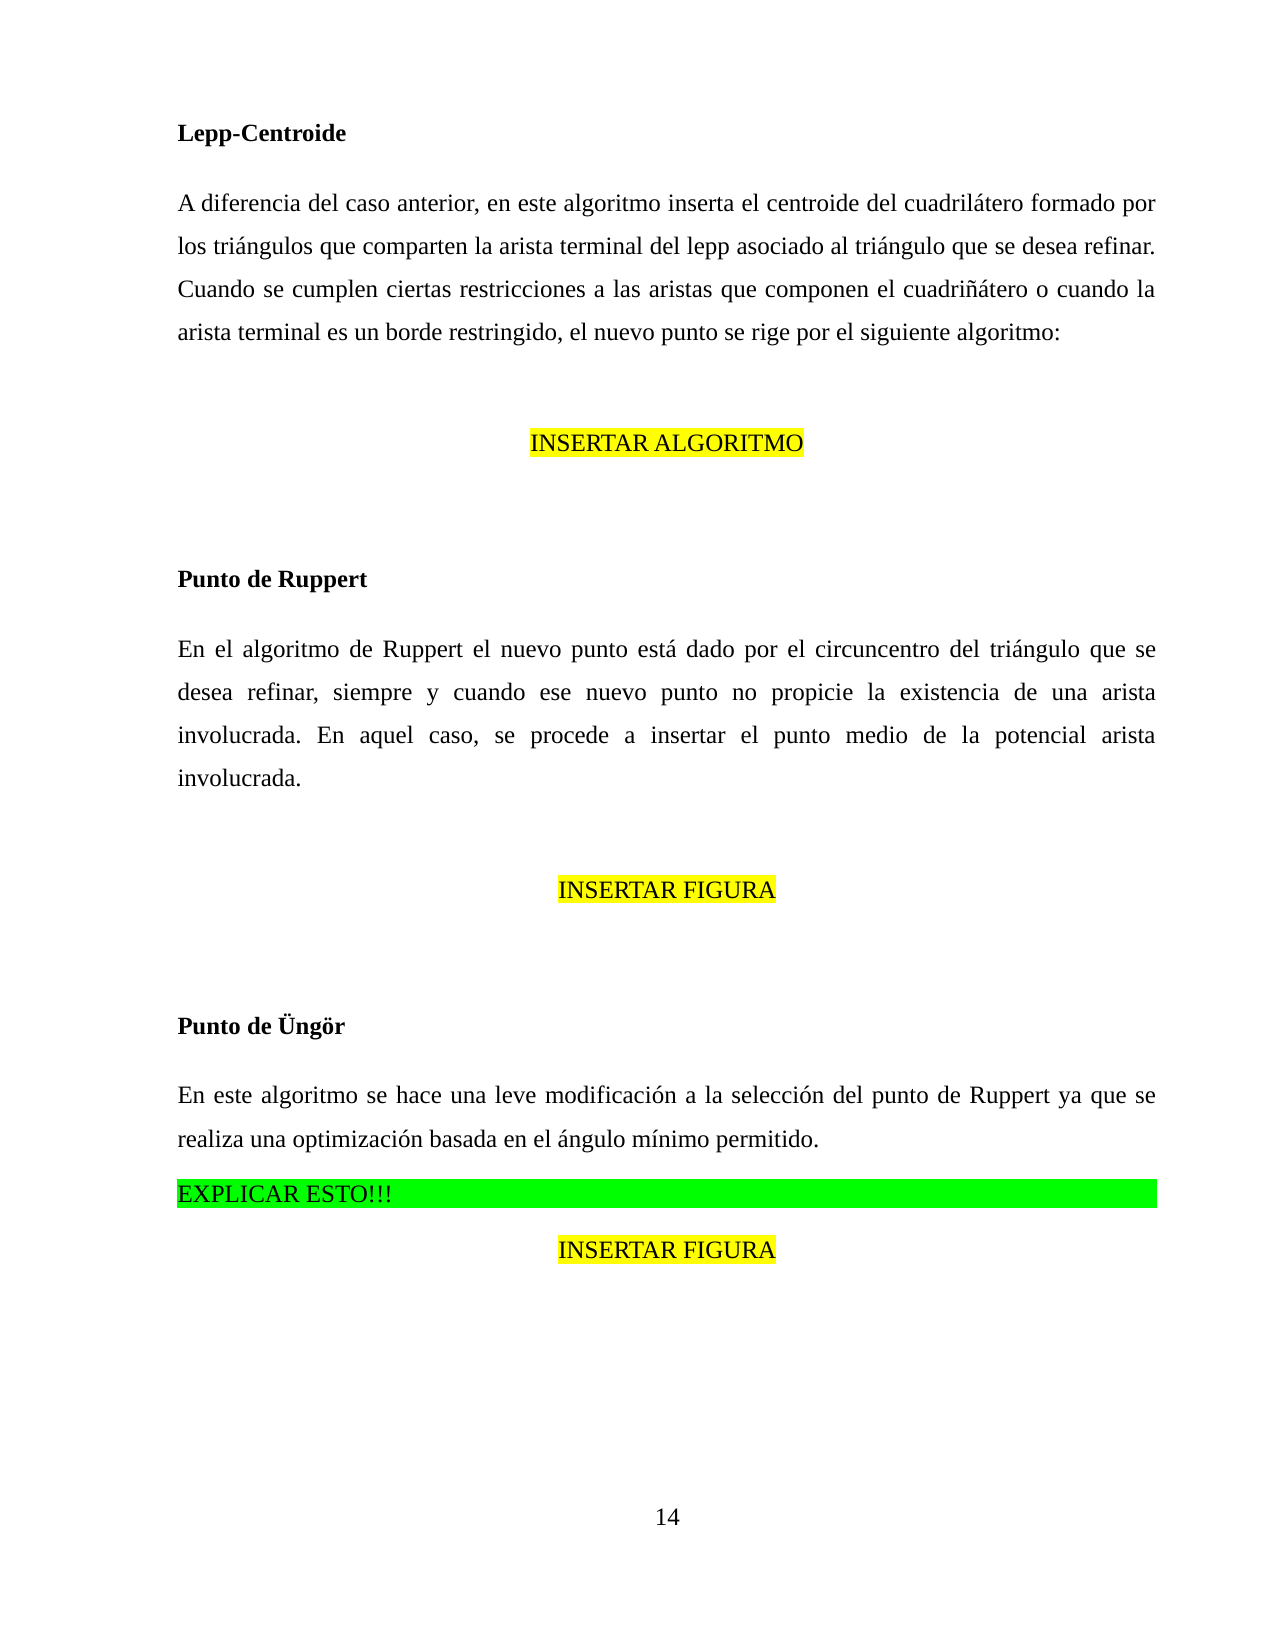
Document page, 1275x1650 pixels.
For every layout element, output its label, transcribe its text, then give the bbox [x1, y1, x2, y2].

text A diferencia del caso anterior, en este algoritmo inserta el centroide del cuadrilátero formado por los triángulos que comparten la arista terminal del lepp asociado al triángulo que se desea refinar. Cuando se cumplen ciertas restricciones a las aristas que componen el cuadriñátero o cuando la arista terminal es un borde restringido, el nuevo punto se rige por el siguiente algoritmo: [177, 188, 1157, 346]
text En este algoritmo se hace una leve modificación a la selección del punto de Ruppert ya que se realiza una optimización basada en el ángulo mínimo permitido. [177, 1081, 1157, 1152]
text EXPLICAR ESTO!!! [177, 1179, 1157, 1208]
text INSERTAR FIGURA [177, 1235, 1157, 1264]
subtitle Punto de Üngör [177, 1011, 1157, 1039]
text En el algoritmo de Ruppert el nuevo punto está dado por el circuncentro del triángulo que se desea refinar, siempre y cuando ese nuevo punto no propicie la existencia de una arista involucrada. En aquel caso, se procede a insertar el punto medio de la potencial arista involucrada. [177, 634, 1157, 792]
text INSERTAR ALGORITMO [177, 428, 1157, 457]
subtitle Punto de Ruppert [177, 564, 1157, 593]
text INSERTAR FIGURA [177, 875, 1157, 903]
subtitle Lepp-Centroide [177, 118, 1157, 147]
